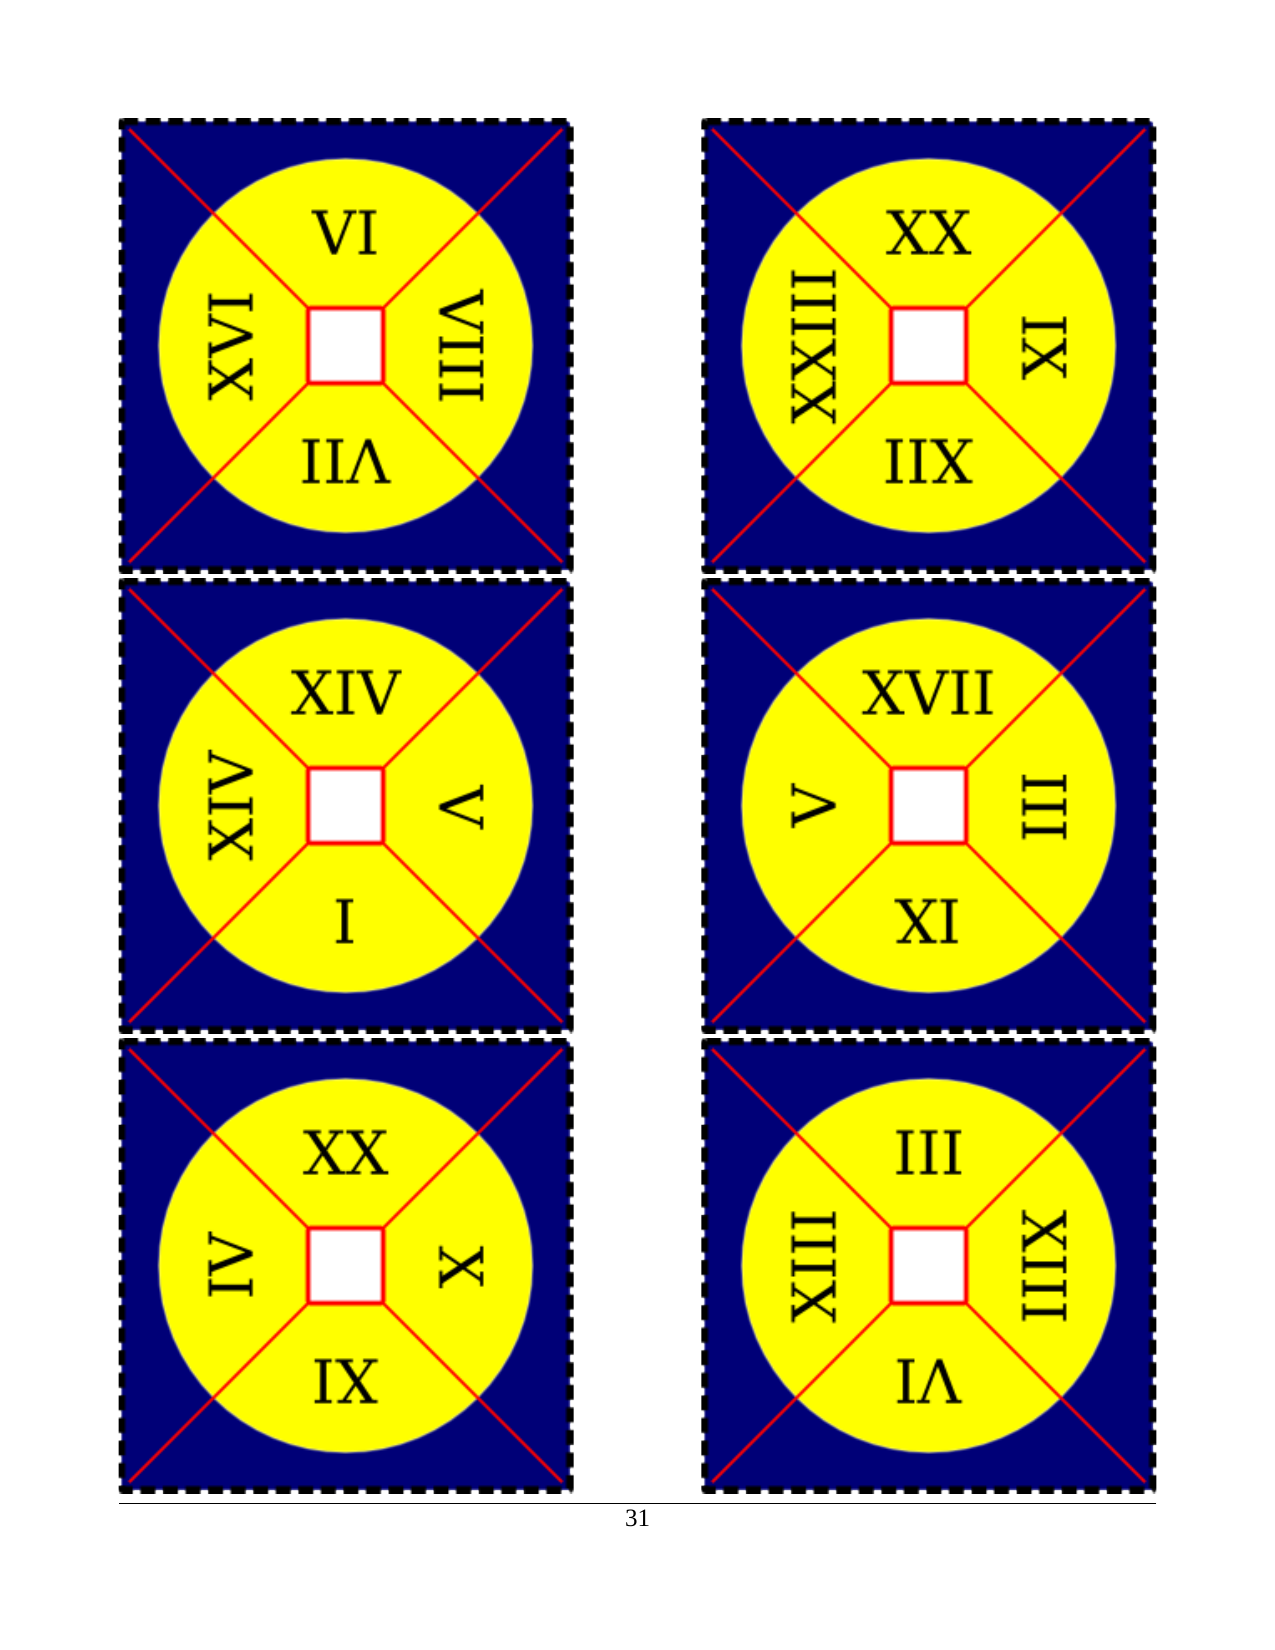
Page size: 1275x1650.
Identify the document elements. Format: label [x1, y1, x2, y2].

picture [118, 1038, 574, 1494]
picture [701, 118, 1157, 574]
picture [701, 1038, 1157, 1494]
picture [118, 118, 574, 574]
picture [118, 578, 574, 1034]
picture [701, 578, 1157, 1034]
